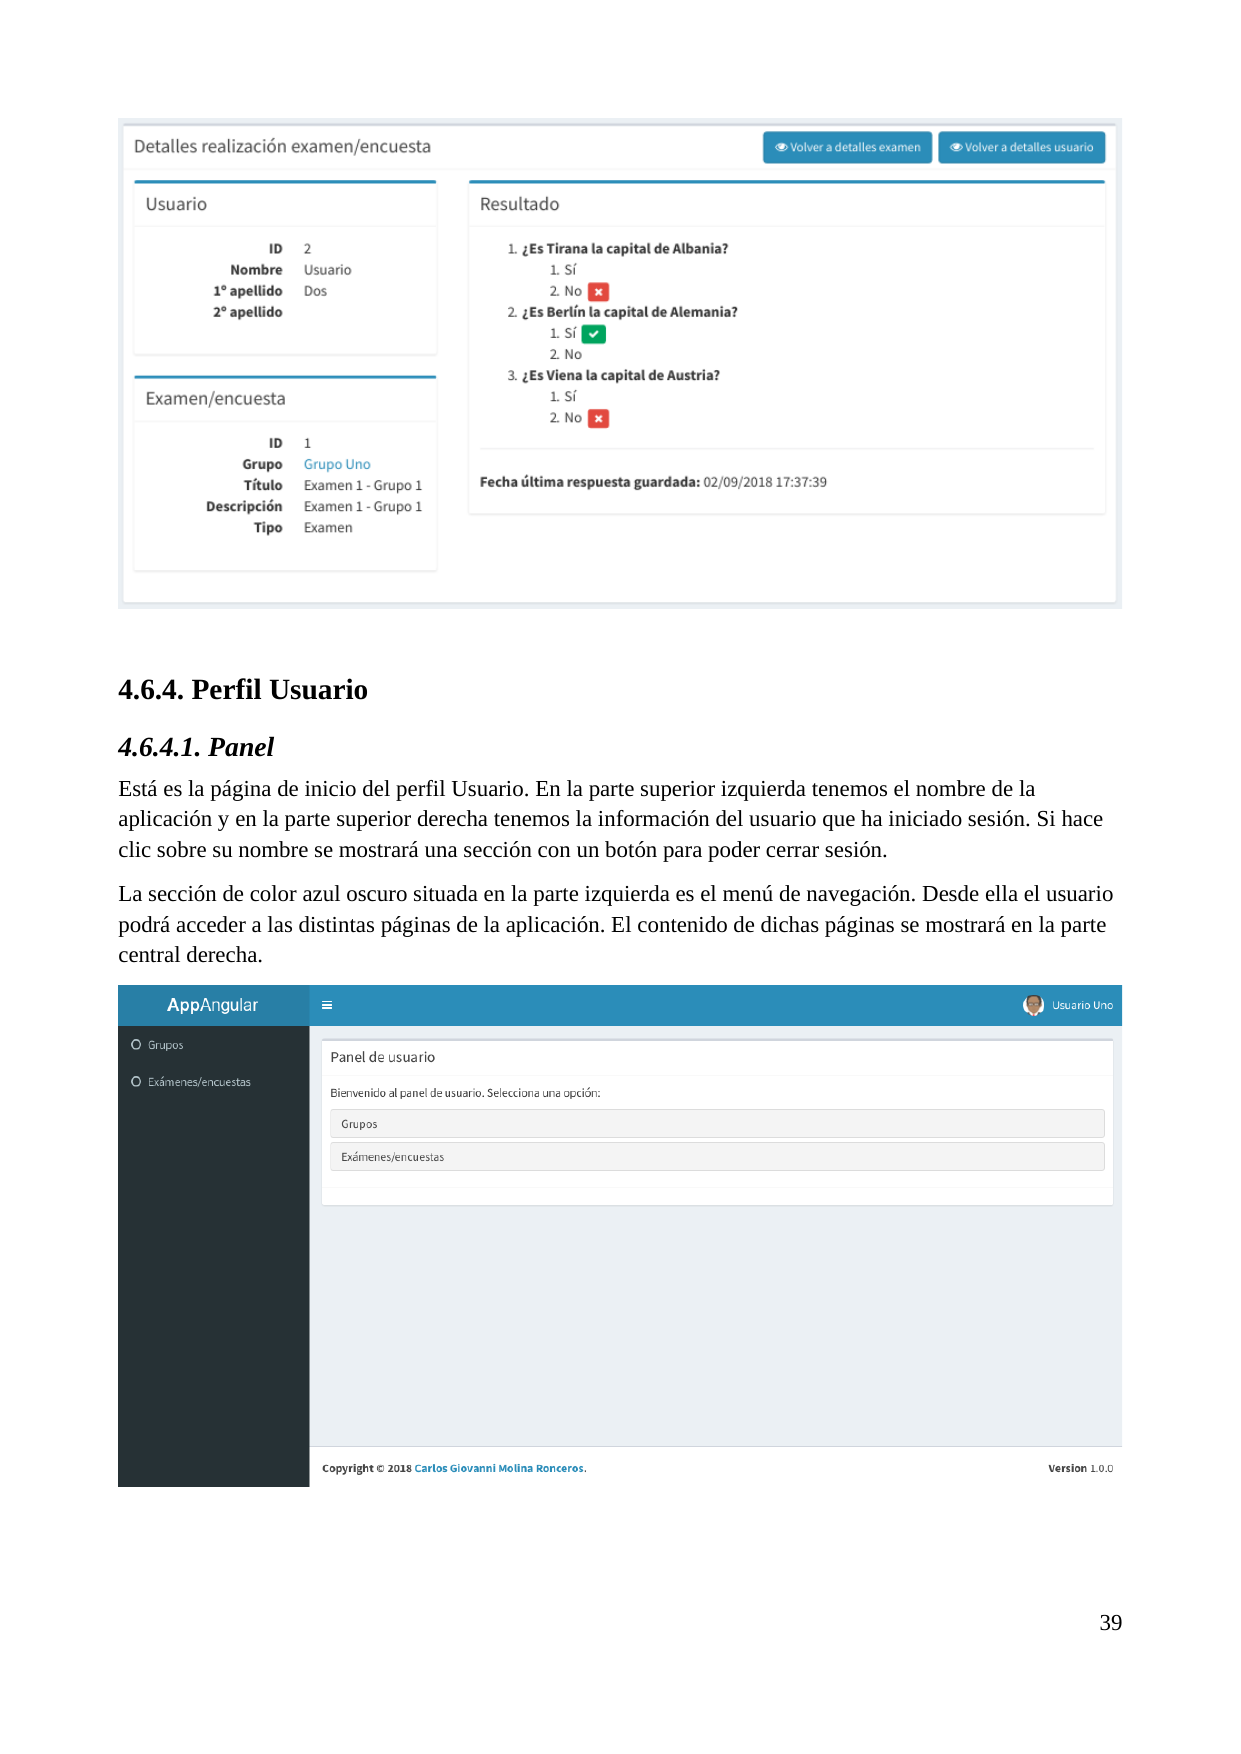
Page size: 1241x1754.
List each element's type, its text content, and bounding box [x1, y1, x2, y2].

text Está es la página de inicio del perfil Usuario. En la parte superior izquierda tenemos el nombre de la aplicación y en la parte superior derecha tenemos la información del usuario que ha iniciado sesión. Si hace clic sobre su nombre se mostrará una sección con un botón para poder cerrar sesión. [118, 775, 1122, 862]
text La sección de color azul oscuro situada en la parte izquierda es el menú de navegación. Desde ella el usuario podrá acceder a las distintas páginas de la aplicación. El contenido de dichas páginas se mostrará en la parte central derecha. [118, 881, 1122, 967]
subtitle 4.6.4. Perfil Usuario [118, 672, 1122, 706]
picture [118, 118, 1123, 609]
picture [118, 985, 1123, 1487]
subtitle 4.6.4.1. Panel [118, 731, 1122, 763]
